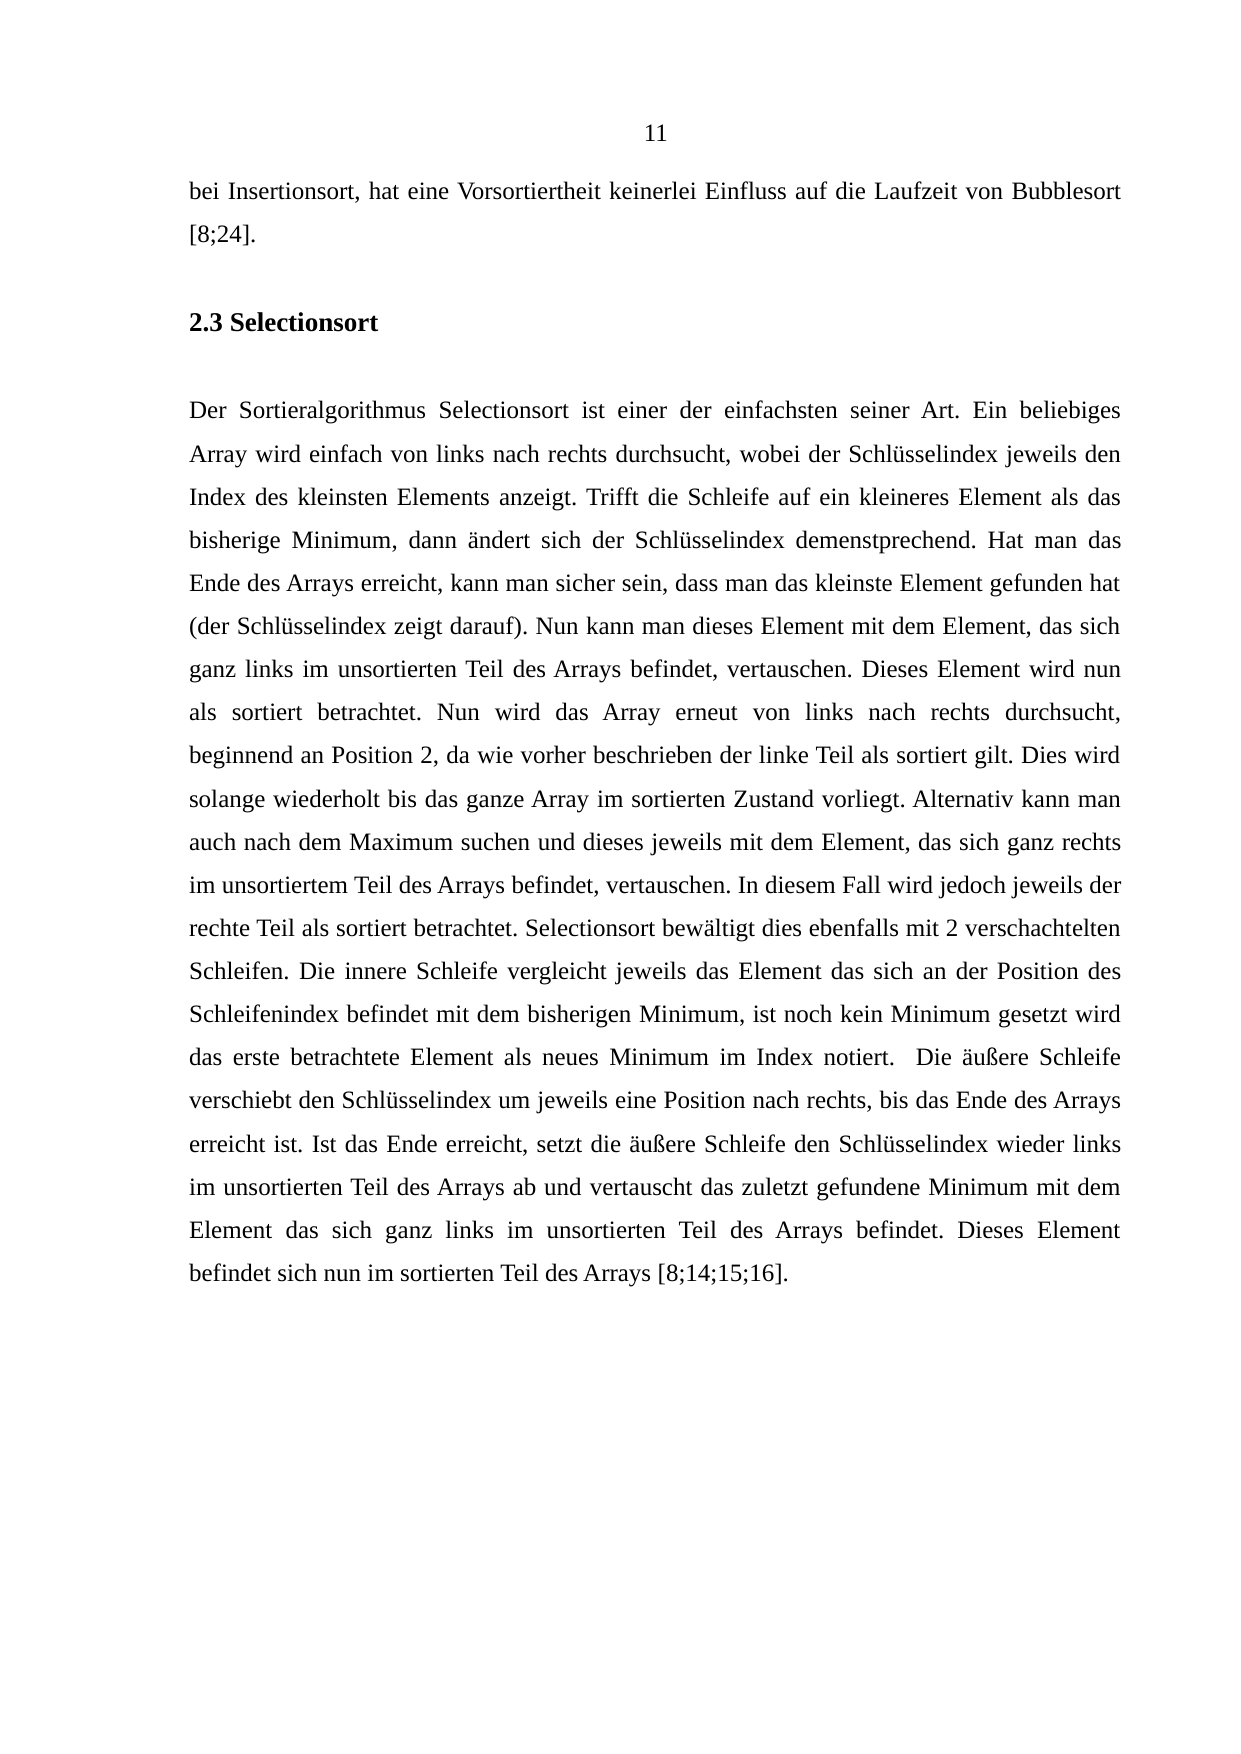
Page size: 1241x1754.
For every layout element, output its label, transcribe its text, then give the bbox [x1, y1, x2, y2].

text Der Sortieralgorithmus Selectionsort ist einer der einfachsten seiner Art. Ein beliebiges Array wird einfach von links nach rechts durchsucht, wobei der Schlüsselindex jeweils den Index des kleinsten Elements anzeigt. Trifft die Schleife auf ein kleineres Element als das bisherige Minimum, dann ändert sich der Schlüsselindex demenstprechend. Hat man das Ende des Arrays erreicht, kann man sicher sein, dass man das kleinste Element gefunden hat (der Schlüsselindex zeigt darauf). Nun kann man dieses Element mit dem Element, das sich ganz links im unsortierten Teil des Arrays befindet, vertauschen. Dieses Element wird nun als sortiert betrachtet. Nun wird das Array erneut von links nach rechts durchsucht, beginnend an Position 2, da wie vorher beschrieben der linke Teil als sortiert gilt. Dies wird solange wiederholt bis das ganze Array im sortierten Zustand vorliegt. Alternativ kann man auch nach dem Maximum suchen und dieses jeweils mit dem Element, das sich ganz rechts im unsortiertem Teil des Arrays befindet, vertauschen. In diesem Fall wird jedoch jeweils der rechte Teil als sortiert betrachtet. Selectionsort bewältigt dies ebenfalls mit 2 verschachtelten Schleifen. Die innere Schleife vergleicht jeweils das Element das sich an der Position des Schleifenindex befindet mit dem bisherigen Minimum, ist noch kein Minimum gesetzt wird das erste betrachtete Element als neues Minimum im Index notiert. Die äußere Schleife verschiebt den Schlüsselindex um jeweils eine Position nach rechts, bis das Ende des Arrays erreicht ist. Ist das Ende erreicht, setzt die äußere Schleife den Schlüsselindex wieder links im unsortierten Teil des Arrays ab und vertauscht das zuletzt gefundene Minimum mit dem Element das sich ganz links im unsortierten Teil des Arrays befindet. Dieses Element befindet sich nun im sortierten Teil des Arrays [8;14;15;16]. [189, 396, 1122, 1287]
text bei Insertionsort, hat eine Vorsortiertheit keinerlei Einfluss auf die Laufzeit von Bubblesort [8;24]. [189, 176, 1122, 248]
text 2.3 Selectionsort [189, 306, 1122, 337]
